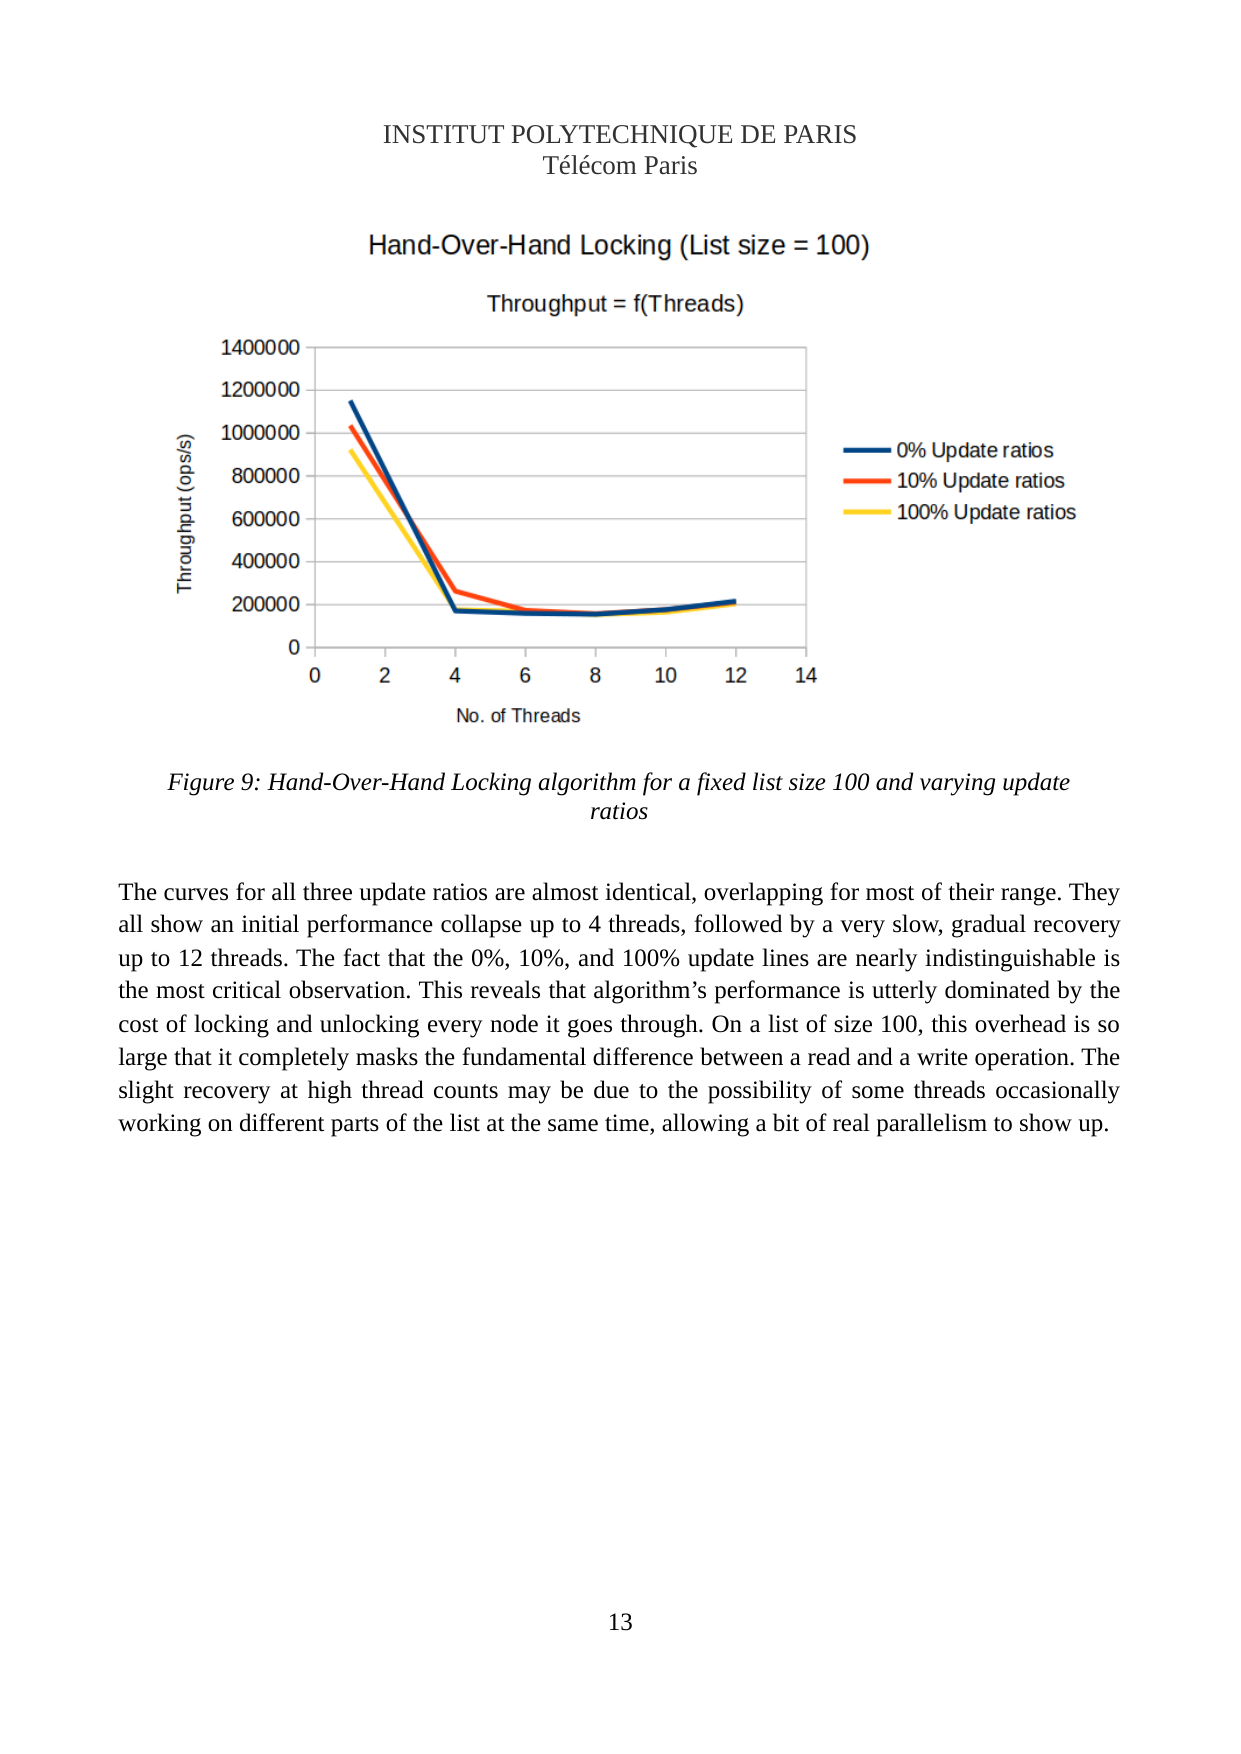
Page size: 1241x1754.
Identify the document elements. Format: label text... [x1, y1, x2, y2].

picture [148, 210, 1093, 755]
text Figure 9: Hand-Over-Hand Locking algorithm for a fixed list size 100 and varying update ratios [148, 755, 1092, 825]
text The curves for all three update ratios are almost identical, overlapping for most of their range. They all show an initial performance collapse up to 4 threads, followed by a very slow, gradual recovery up to 12 threads. The fact that the 0%, 10%, and 100% update lines are nearly indistinguishable is the most critical observation. This reveals that algorithm’s performance is utterly dominated by the cost of locking and unlocking every node it goes through. On a list of size 100, this overhead is so large that it completely masks the fundamental difference between a read and a write operation. The slight recovery at high thread counts may be due to the possibility of some threads occasionally working on different parts of the list at the same time, allowing a bit of real parallelism to show up. [118, 877, 1122, 1136]
